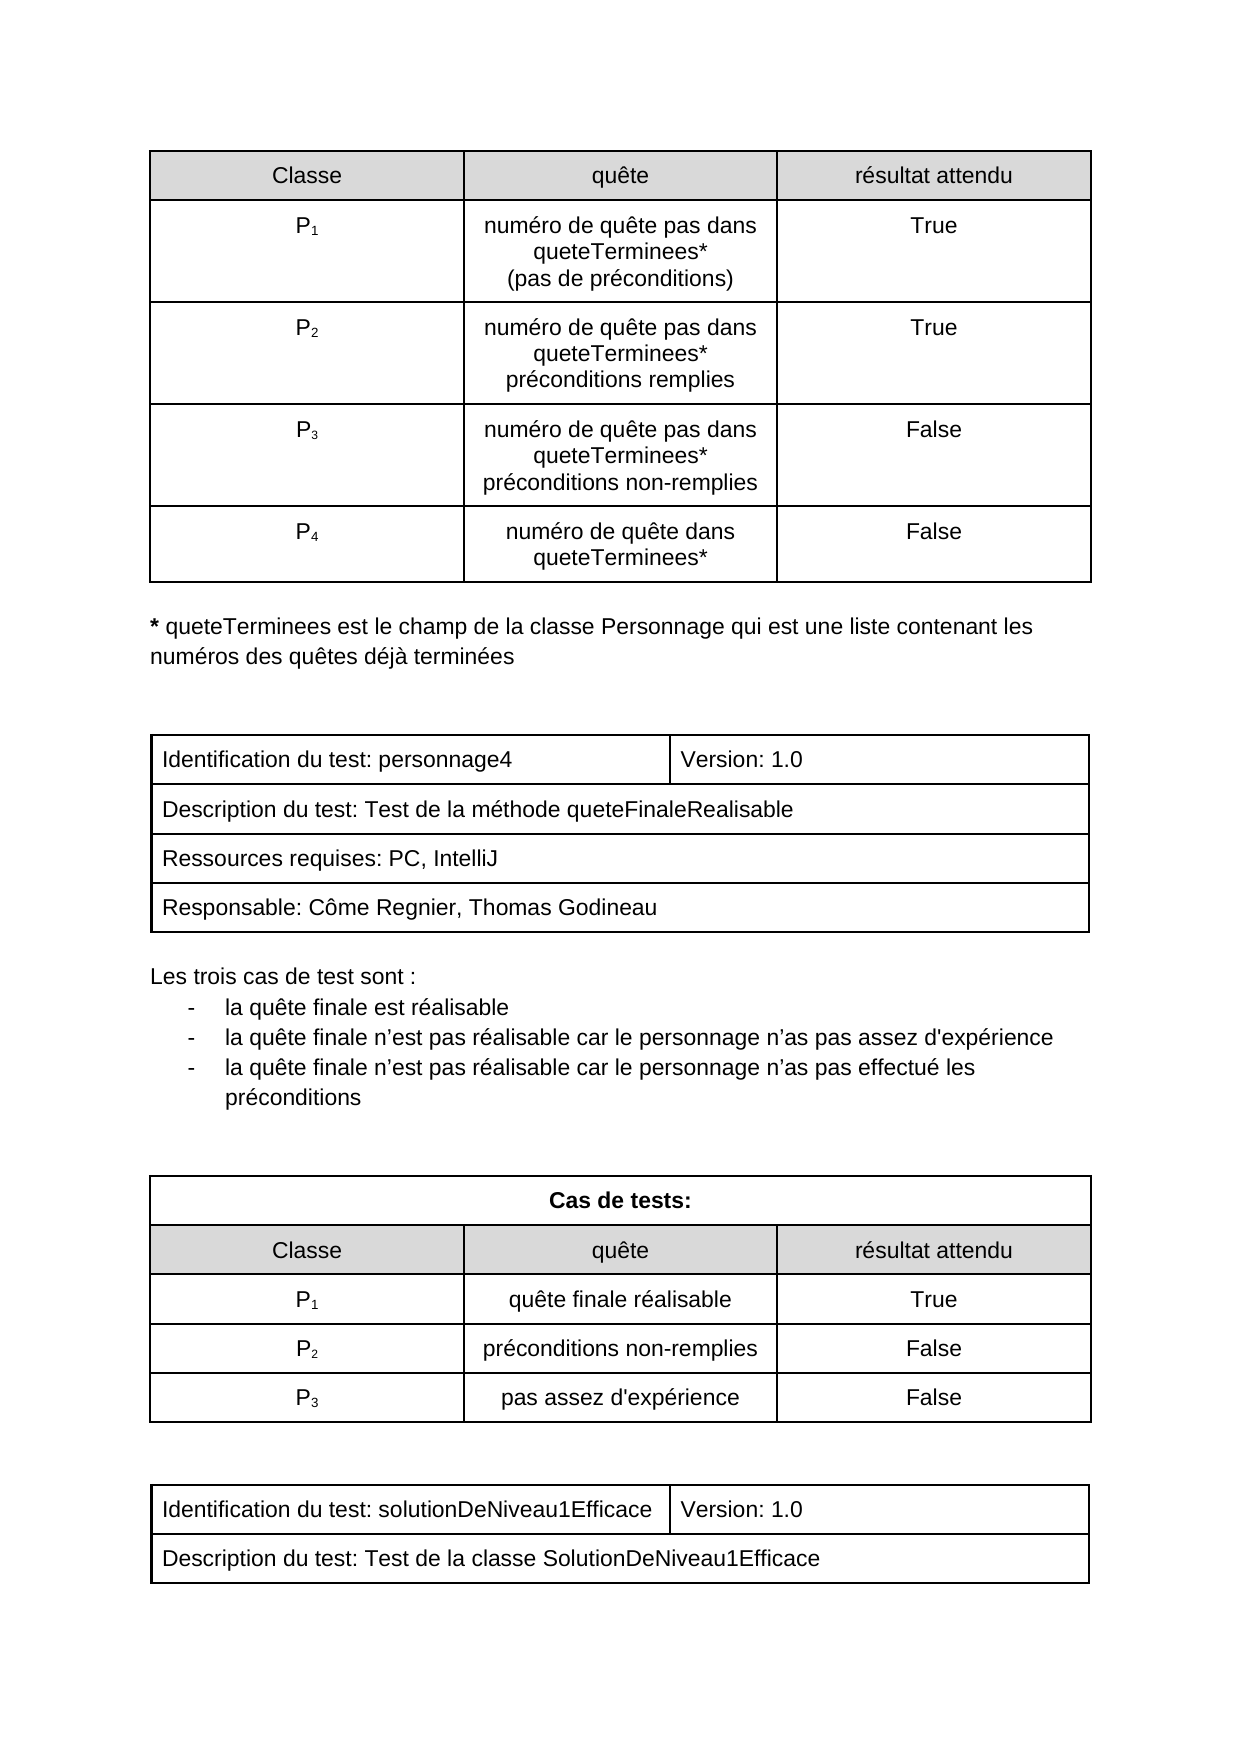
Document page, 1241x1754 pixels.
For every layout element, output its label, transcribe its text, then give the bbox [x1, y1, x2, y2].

table_header Version: 1.0 [671, 736, 1088, 783]
table_cell résultat attendu [778, 1226, 1090, 1273]
table_cell quête finale réalisable [465, 1275, 776, 1323]
table_cell préconditions non-remplies [465, 1325, 776, 1372]
table_cell False [778, 1325, 1090, 1372]
table_cell True [778, 201, 1090, 301]
table_cell Ressources requises: PC, IntelliJ [153, 835, 1088, 882]
table_cell P2 [151, 1325, 463, 1372]
table_cell P2 [151, 303, 463, 403]
table_cell Description du test: Test de la méthode queteFinaleRealisable [153, 785, 1088, 832]
text * queteTerminees est le champ de la classe Personnage qui est une liste contenant les numéros des quêtes déjà terminées [150, 613, 1090, 670]
table_cell P3 [151, 1374, 463, 1421]
table_cell pas assez d'expérience [465, 1374, 776, 1421]
list la quête finale n’est pas réalisable car le personnage n’as pas effectué les préconditions [187, 1054, 1090, 1111]
table_cell quête [465, 1226, 776, 1273]
text Les trois cas de test sont : [150, 963, 1090, 990]
table_cell True [778, 1275, 1090, 1323]
table_cell résultat attendu [778, 152, 1090, 199]
table_cell False [778, 507, 1090, 581]
table_header Version: 1.0 [671, 1486, 1088, 1533]
table_cell P1 [151, 201, 463, 301]
table_cell Description du test: Test de la classe SolutionDeNiveau1Efficace [153, 1535, 1088, 1582]
list la quête finale est réalisable [187, 993, 1090, 1020]
table_cell numéro de quête pas dans queteTerminees* (pas de préconditions) [465, 201, 776, 301]
table_cell numéro de quête pas dans queteTerminees* préconditions remplies [465, 303, 776, 403]
table_cell False [778, 1374, 1090, 1421]
table_cell True [778, 303, 1090, 403]
table_cell numéro de quête pas dans queteTerminees* préconditions non-remplies [465, 405, 776, 505]
table_cell numéro de quête dans queteTerminees* [465, 507, 776, 581]
table_header Identification du test: personnage4 [153, 736, 669, 783]
table_cell Classe [151, 1226, 463, 1273]
table_cell P4 [151, 507, 463, 581]
table_cell False [778, 405, 1090, 505]
table_cell P1 [151, 1275, 463, 1323]
table_header Identification du test: solutionDeNiveau1Efficace [153, 1486, 669, 1533]
table_header Cas de tests: [151, 1177, 1090, 1224]
list la quête finale n’est pas réalisable car le personnage n’as pas assez d'expérience [187, 1024, 1090, 1050]
table_cell P3 [151, 405, 463, 505]
table_cell Classe [151, 152, 463, 199]
table_cell Responsable: Côme Regnier, Thomas Godineau [153, 884, 1088, 931]
table_cell quête [465, 152, 776, 199]
